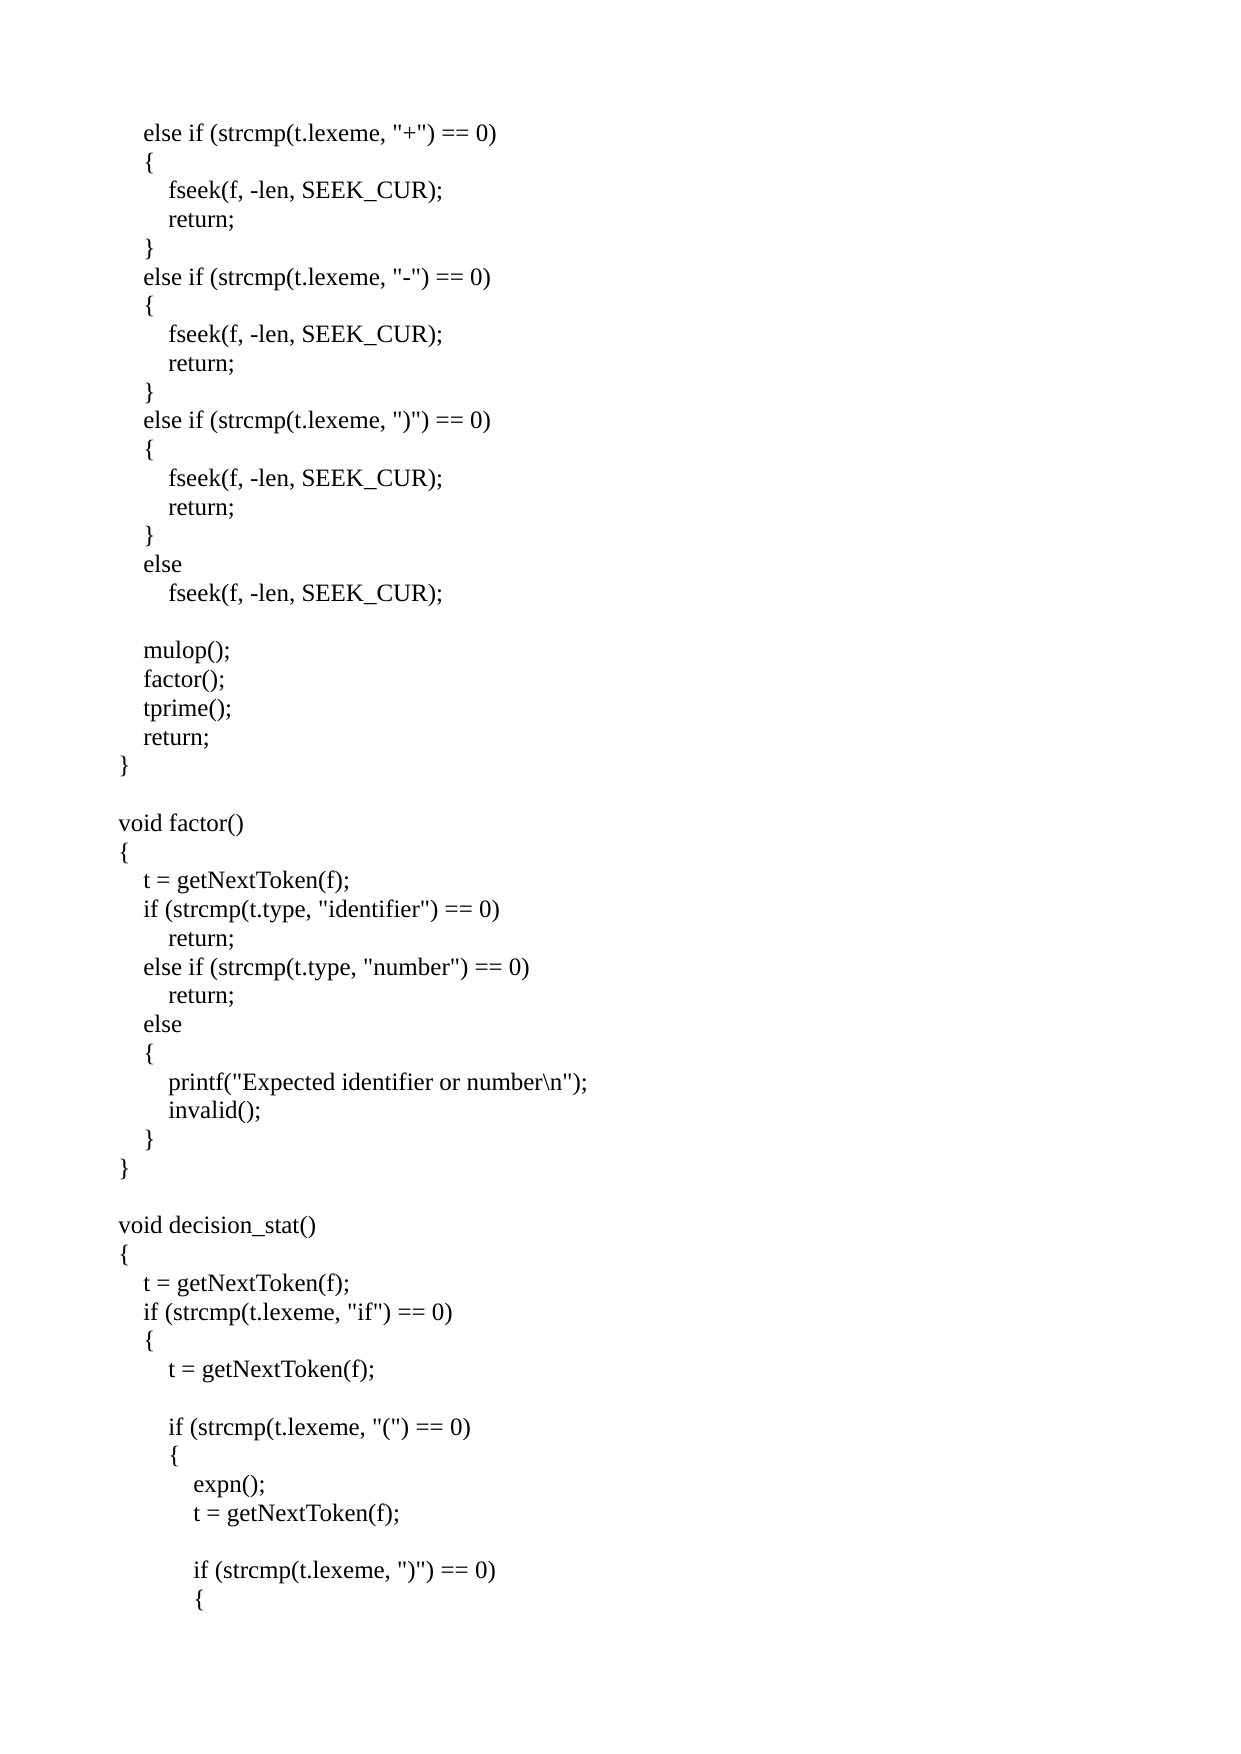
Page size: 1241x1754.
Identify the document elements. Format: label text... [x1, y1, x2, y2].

text { [118, 434, 1122, 463]
text { [118, 1038, 1122, 1067]
text fseek(f, -len, SEEK_CUR); [118, 463, 1122, 492]
text return; [118, 348, 1122, 377]
text else if (strcmp(t.type, "number") == 0) [118, 952, 1122, 981]
text else if (strcmp(t.lexeme, "+") == 0) [118, 118, 1122, 147]
text tprime(); [118, 693, 1122, 722]
text { [118, 147, 1122, 176]
text { [118, 1239, 1122, 1268]
text { [118, 291, 1122, 319]
text return; [118, 981, 1122, 1009]
text return; [118, 722, 1122, 751]
text if (strcmp(t.lexeme, ")") == 0) [118, 1556, 1122, 1584]
text { [118, 1584, 1122, 1613]
text void factor() [118, 808, 1122, 837]
text fseek(f, -len, SEEK_CUR); [118, 578, 1122, 607]
text } [118, 233, 1122, 262]
text { [118, 837, 1122, 866]
text return; [118, 923, 1122, 952]
text invalid(); [118, 1096, 1122, 1124]
text if (strcmp(t.type, "identifier") == 0) [118, 894, 1122, 923]
text if (strcmp(t.lexeme, "(") == 0) [118, 1412, 1122, 1441]
text } [118, 751, 1122, 779]
text fseek(f, -len, SEEK_CUR); [118, 176, 1122, 204]
text return; [118, 204, 1122, 233]
text t = getNextToken(f); [118, 1498, 1122, 1527]
text expn(); [118, 1469, 1122, 1498]
text t = getNextToken(f); [118, 866, 1122, 894]
text } [118, 1124, 1122, 1153]
text } [118, 1153, 1122, 1182]
text t = getNextToken(f); [118, 1354, 1122, 1383]
text } [118, 377, 1122, 406]
text else if (strcmp(t.lexeme, "-") == 0) [118, 262, 1122, 291]
text { [118, 1441, 1122, 1469]
text printf("Expected identifier or number\n"); [118, 1067, 1122, 1096]
text if (strcmp(t.lexeme, "if") == 0) [118, 1297, 1122, 1326]
text } [118, 521, 1122, 549]
text return; [118, 492, 1122, 521]
text fseek(f, -len, SEEK_CUR); [118, 319, 1122, 348]
text else if (strcmp(t.lexeme, ")") == 0) [118, 406, 1122, 434]
text else [118, 1009, 1122, 1038]
text { [118, 1326, 1122, 1354]
text void decision_stat() [118, 1211, 1122, 1239]
text mulop(); [118, 636, 1122, 664]
text else [118, 549, 1122, 578]
text factor(); [118, 664, 1122, 693]
text t = getNextToken(f); [118, 1268, 1122, 1297]
